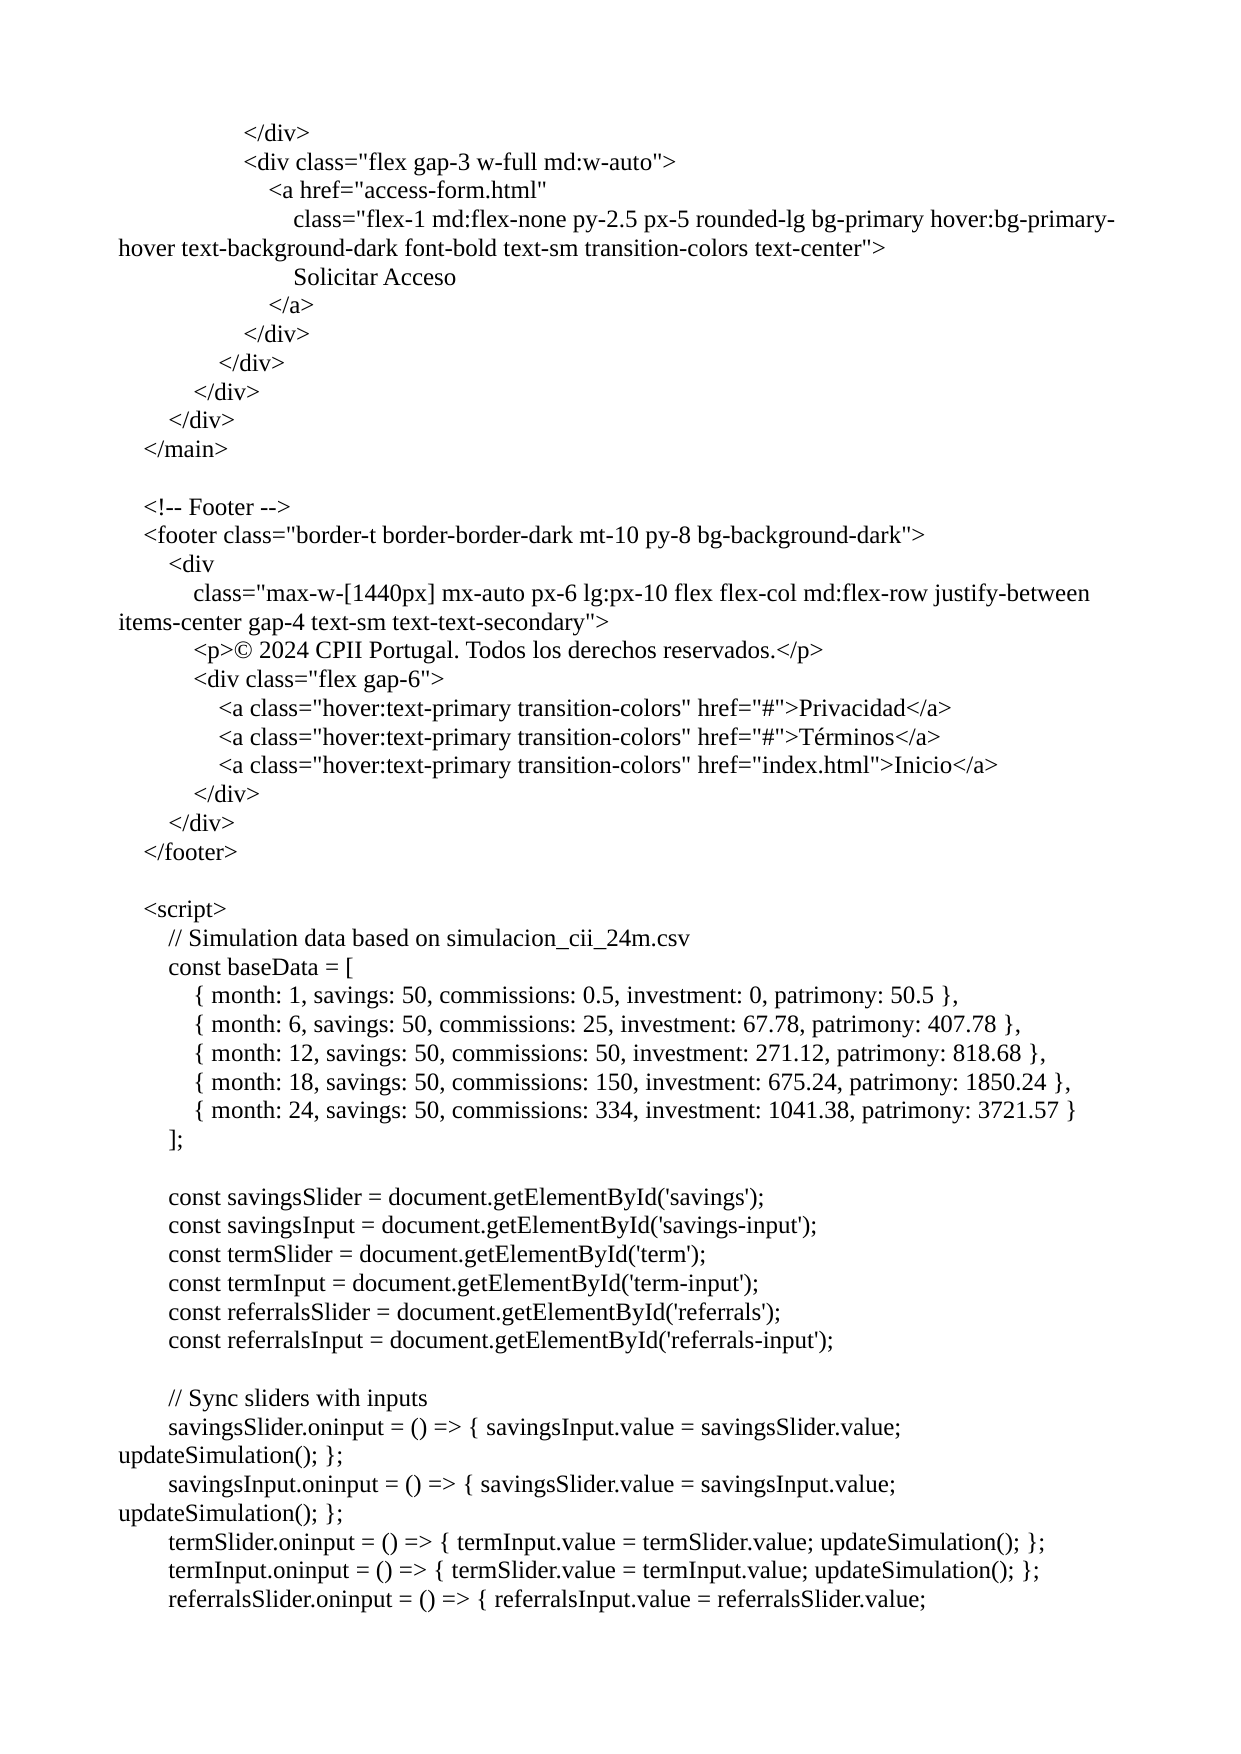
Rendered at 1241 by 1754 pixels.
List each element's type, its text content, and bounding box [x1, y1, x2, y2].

table_cell </div> <div class="flex gap-3 w-full md:w-auto"> <a href="access-form.html" class="flex-1 md:flex-none py-2.5 px-5 rounded-lg bg-primary hover:bg-primary-hover text-background-dark font-bold text-sm transition-colors text-center"> Solicitar Acceso </a> </div> </div> </div> </div> </main> <!-- Footer --> <footer class="border-t border-border-dark mt-10 py-8 bg-background-dark"> <div class="max-w-[1440px] mx-auto px-6 lg:px-10 flex flex-col md:flex-row justify-between items-center gap-4 text-sm text-text-secondary"> <p>© 2024 CPII Portugal. Todos los derechos reservados.</p> <div class="flex gap-6"> <a class="hover:text-primary transition-colors" href="#">Privacidad</a> <a class="hover:text-primary transition-colors" href="#">Términos</a> <a class="hover:text-primary transition-colors" href="index.html">Inicio</a> </div> </div> </footer> <script> // Simulation data based on simulacion_cii_24m.csv const baseData = [ { month: 1, savings: 50, commissions: 0.5, investment: 0, patrimony: 50.5 }, { month: 6, savings: 50, commissions: 25, investment: 67.78, patrimony: 407.78 }, { month: 12, savings: 50, commissions: 50, investment: 271.12, patrimony: 818.68 }, { month: 18, savings: 50, commissions: 150, investment: 675.24, patrimony: 1850.24 }, { month: 24, savings: 50, commissions: 334, investment: 1041.38, patrimony: 3721.57 } ]; const savingsSlider = document.getElementById('savings'); const savingsInput = document.getElementById('savings-input'); const termSlider = document.getElementById('term'); const termInput = document.getElementById('term-input'); const referralsSlider = document.getElementById('referrals'); const referralsInput = document.getElementById('referrals-input'); // Sync sliders with inputs savingsSlider.oninput = () => { savingsInput.value = savingsSlider.value; updateSimulation(); }; savingsInput.oninput = () => { savingsSlider.value = savingsInput.value; updateSimulation(); }; termSlider.oninput = () => { termInput.value = termSlider.value; updateSimulation(); }; termInput.oninput = () => { termSlider.value = termInput.value; updateSimulation(); }; referralsSlider.oninput = () => { referralsInput.value = referralsSlider.value; [118, 118, 1122, 1613]
